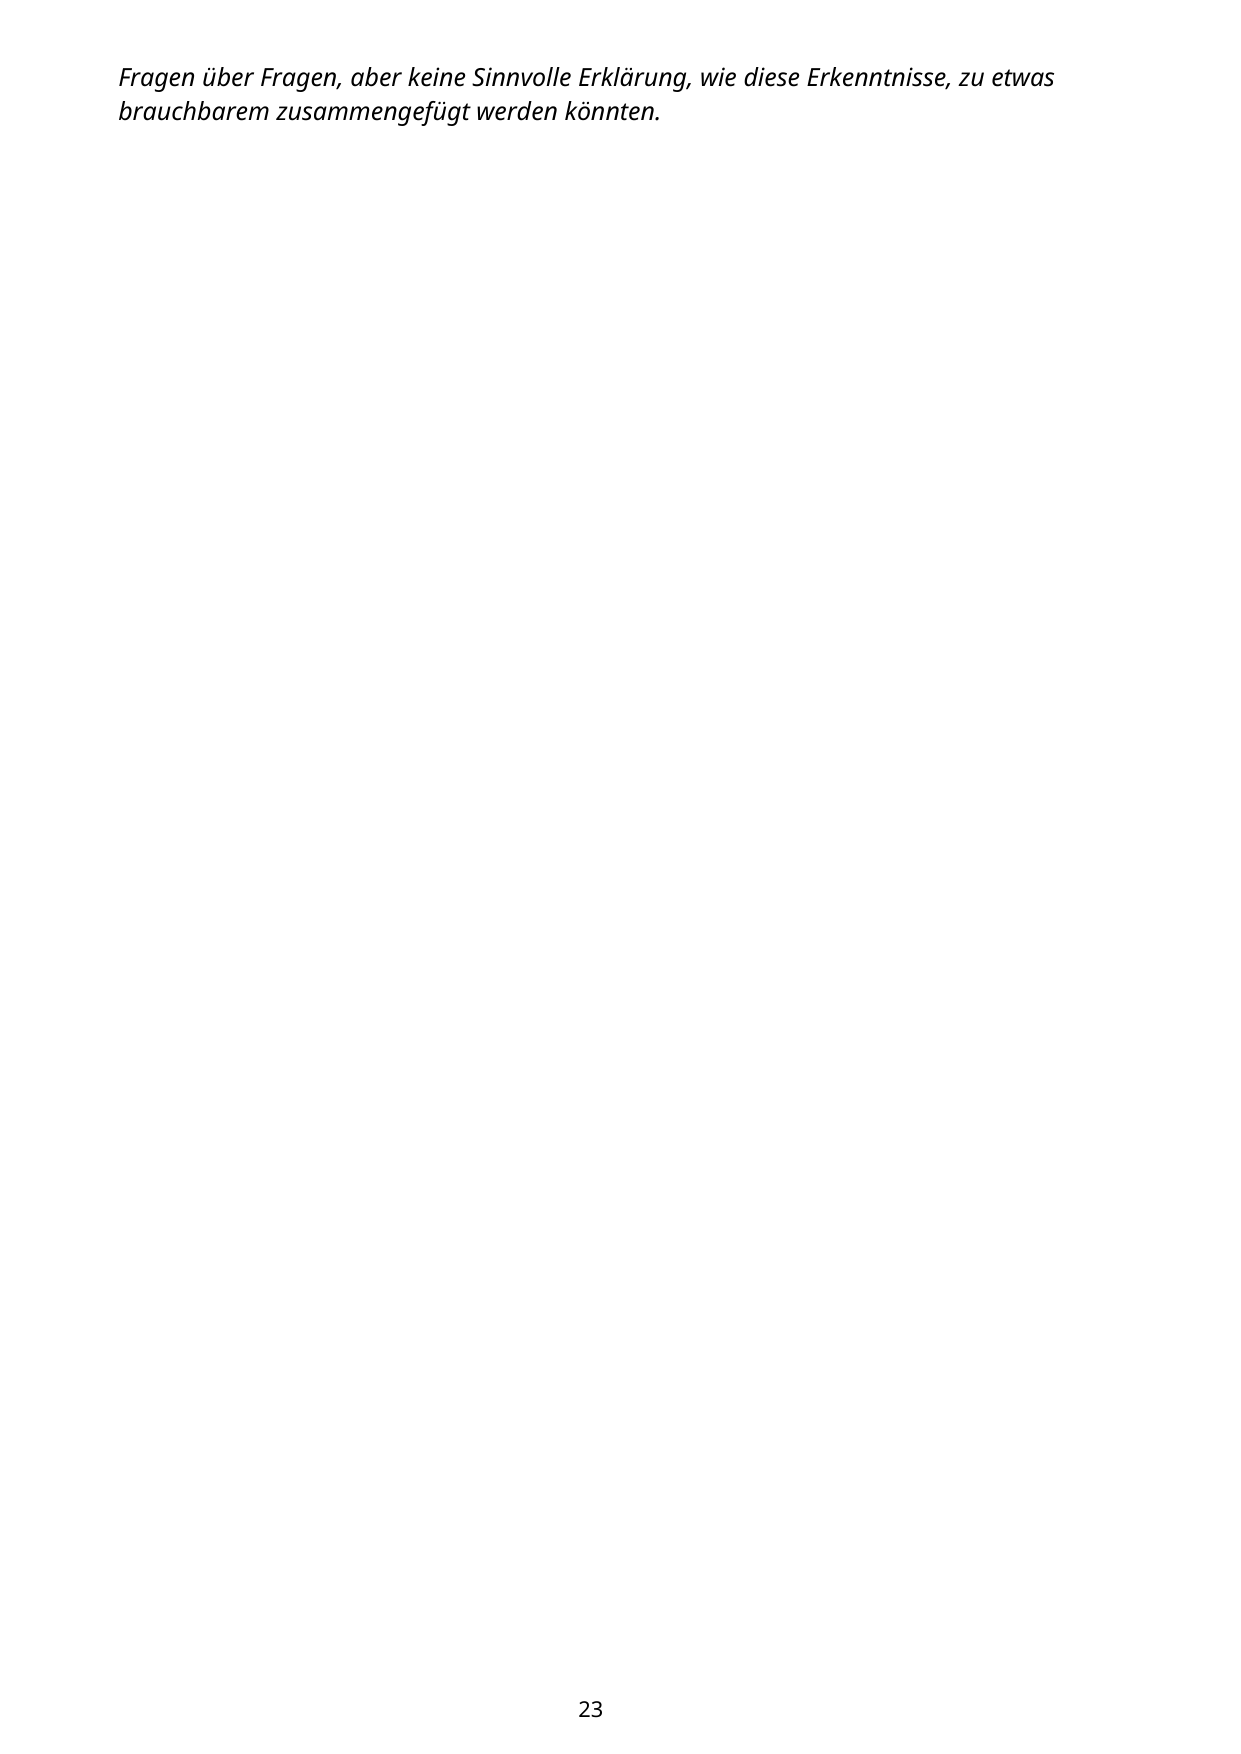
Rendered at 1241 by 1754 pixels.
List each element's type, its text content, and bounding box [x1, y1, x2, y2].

text Fragen über Fragen, aber keine Sinnvolle Erklärung, wie diese Erkenntnisse, zu etwas brauchbarem zusammengefügt werden könnten. [118, 59, 1181, 128]
